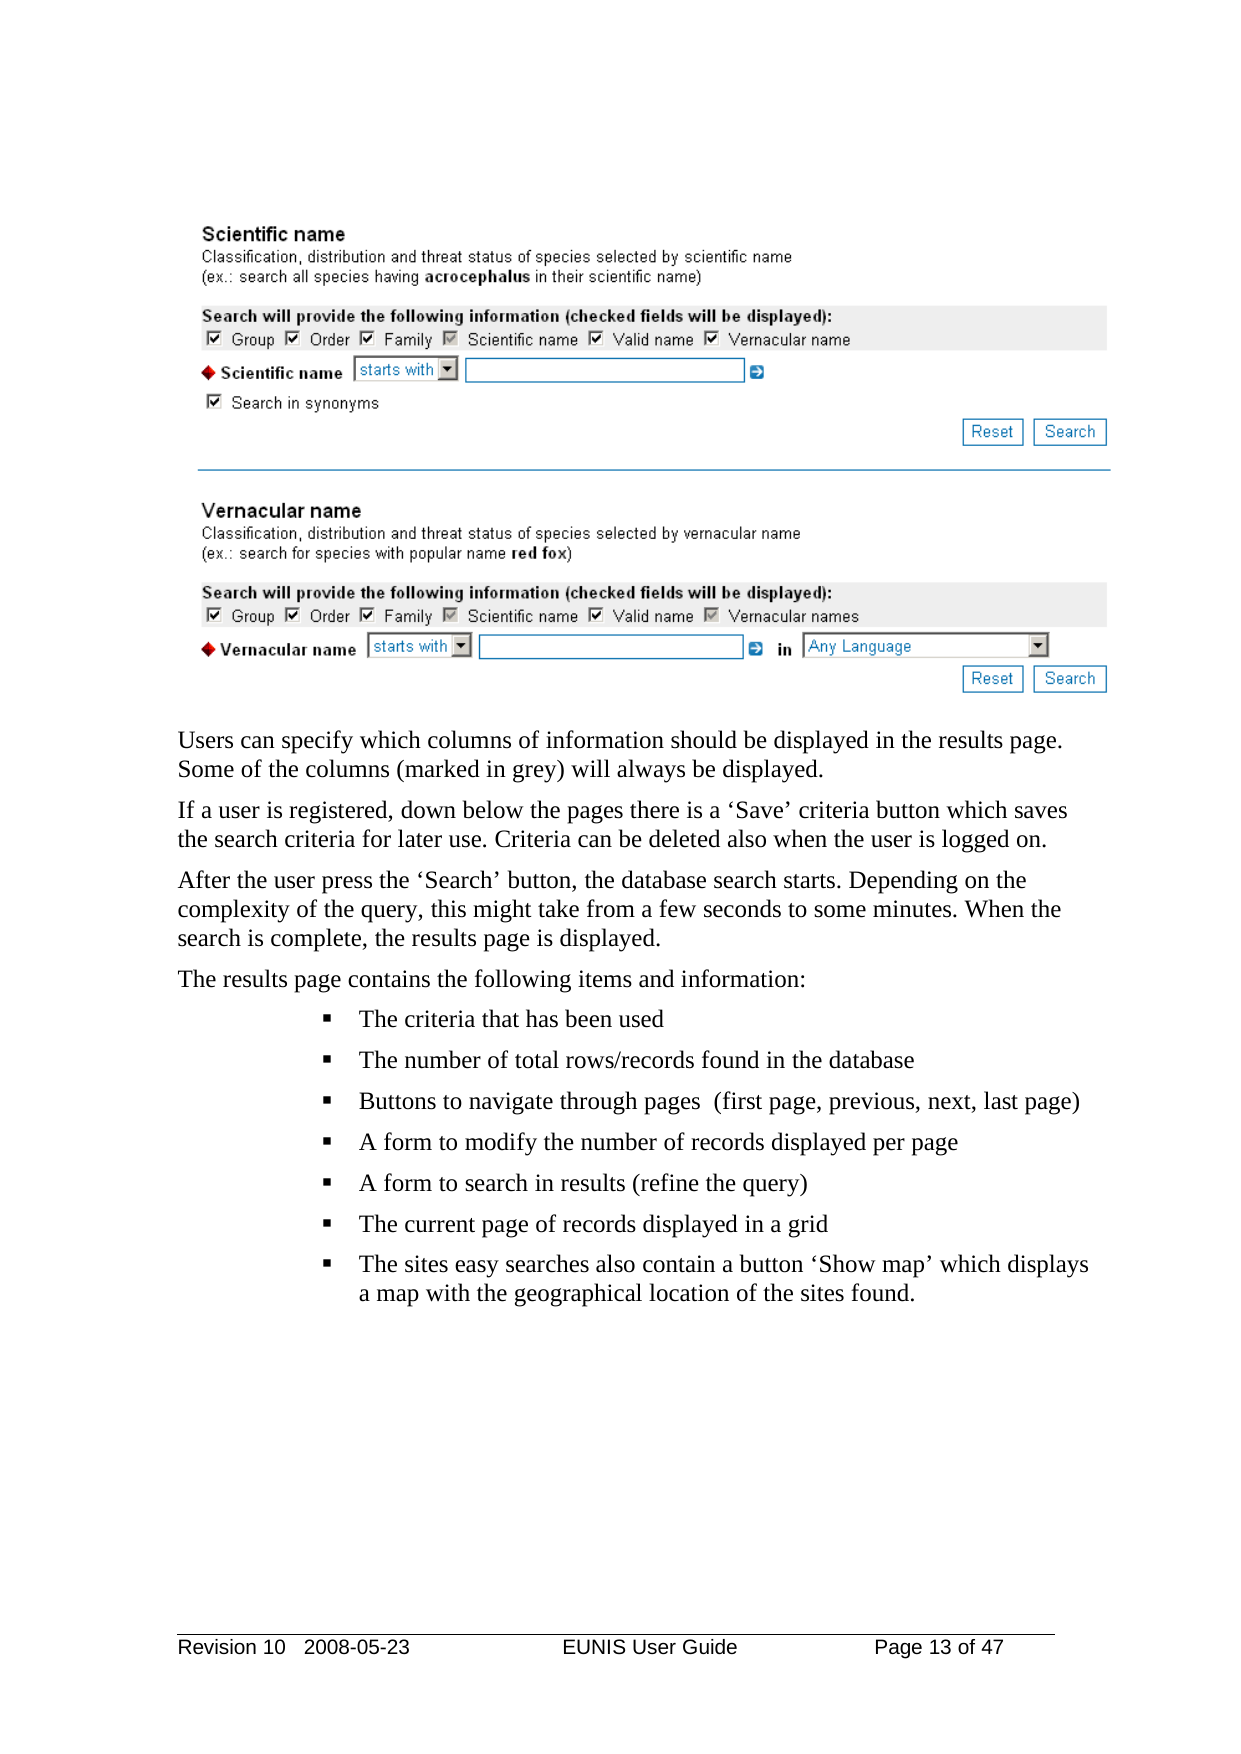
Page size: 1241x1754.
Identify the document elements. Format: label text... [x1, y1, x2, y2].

list Buttons to navigate through pages (first page, previous, next, last page) [321, 1086, 1092, 1115]
list A form to modify the number of records displayed per page [321, 1127, 1092, 1156]
list The current page of records displayed in a grid [321, 1208, 1092, 1237]
list The sites easy searches also contain a button ‘Show map’ which displays a map with the geographical location of the sites found. [321, 1249, 1092, 1307]
text If a user is registered, down below the pages there is a ‘Save’ criteria button which saves the search criteria for later use. Criteria can be deleted also when the user is logged on. [177, 794, 1092, 853]
text The results page contains the following items and information: [177, 963, 1092, 992]
list A form to search in results (refine the query) [321, 1168, 1092, 1197]
picture [193, 219, 1117, 704]
text After the user press the ‘Search’ button, the database search starts. Depending on the complexity of the query, this might take from a few seconds to some minutes. When the search is complete, the results page is displayed. [177, 864, 1092, 952]
list The criteria that has been used [321, 1004, 1092, 1033]
list The number of total rows/records found in the database [321, 1045, 1092, 1074]
text Users can specify which columns of information should be displayed in the results page. Some of the columns (marked in grey) will always be displayed. [177, 725, 1092, 783]
